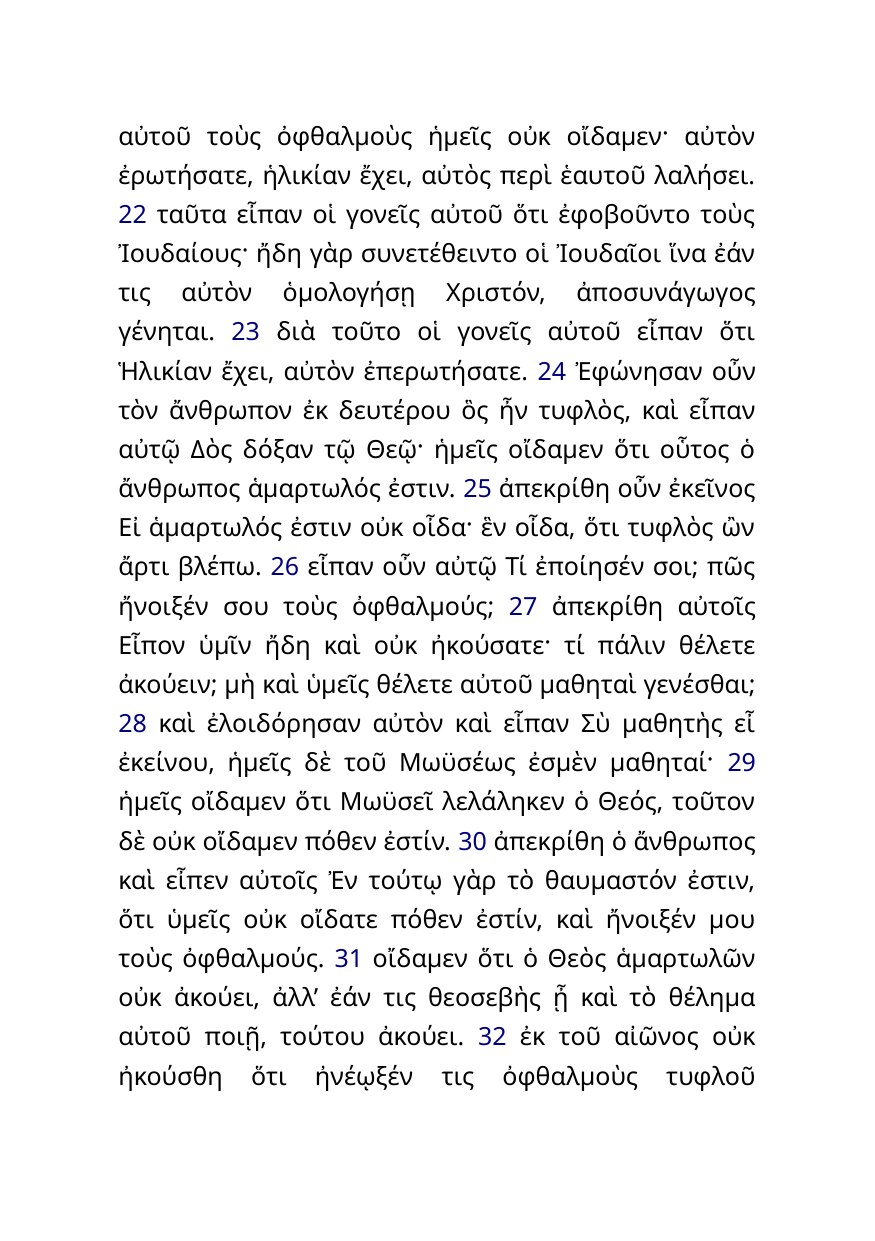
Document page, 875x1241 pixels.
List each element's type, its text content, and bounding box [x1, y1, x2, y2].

text αὐτοῦ τοὺς ὀφθαλμοὺς ἡμεῖς οὐκ οἴδαμεν· αὐτὸν ἐρωτήσατε, ἡλικίαν ἔχει, αὐτὸς περὶ ἑαυτοῦ λαλήσει. 22 ταῦτα εἶπαν οἱ γονεῖς αὐτοῦ ὅτι ἐφοβοῦντο τοὺς Ἰουδαίους· ἤδη γὰρ συνετέθειντο οἱ Ἰουδαῖοι ἵνα ἐάν τις αὐτὸν ὁμολογήσῃ Χριστόν, ἀποσυνάγωγος γένηται. 23 διὰ τοῦτο οἱ γονεῖς αὐτοῦ εἶπαν ὅτι Ἡλικίαν ἔχει, αὐτὸν ἐπερωτήσατε. 24 Ἐφώνησαν οὖν τὸν ἄνθρωπον ἐκ δευτέρου ὃς ἦν τυφλὸς, καὶ εἶπαν αὐτῷ Δὸς δόξαν τῷ Θεῷ· ἡμεῖς οἴδαμεν ὅτι οὗτος ὁ ἄνθρωπος ἁμαρτωλός ἐστιν. 25 ἀπεκρίθη οὖν ἐκεῖνος Εἰ ἁμαρτωλός ἐστιν οὐκ οἶδα· ἓν οἶδα, ὅτι τυφλὸς ὢν ἄρτι βλέπω. 26 εἶπαν οὖν αὐτῷ Τί ἐποίησέν σοι; πῶς ἤνοιξέν σου τοὺς ὀφθαλμούς; 27 ἀπεκρίθη αὐτοῖς Εἶπον ὑμῖν ἤδη καὶ οὐκ ἠκούσατε· τί πάλιν θέλετε ἀκούειν; μὴ καὶ ὑμεῖς θέλετε αὐτοῦ μαθηταὶ γενέσθαι; 28 καὶ ἐλοιδόρησαν αὐτὸν καὶ εἶπαν Σὺ μαθητὴς εἶ ἐκείνου, ἡμεῖς δὲ τοῦ Μωϋσέως ἐσμὲν μαθηταί· 29 ἡμεῖς οἴδαμεν ὅτι Μωϋσεῖ λελάληκεν ὁ Θεός, τοῦτον δὲ οὐκ οἴδαμεν πόθεν ἐστίν. 30 ἀπεκρίθη ὁ ἄνθρωπος καὶ εἶπεν αὐτοῖς Ἐν τούτῳ γὰρ τὸ θαυμαστόν ἐστιν, ὅτι ὑμεῖς οὐκ οἴδατε πόθεν ἐστίν, καὶ ἤνοιξέν μου τοὺς ὀφθαλμούς. 31 οἴδαμεν ὅτι ὁ Θεὸς ἁμαρτωλῶν οὐκ ἀκούει, ἀλλ’ ἐάν τις θεοσεβὴς ᾖ καὶ τὸ θέλημα αὐτοῦ ποιῇ, τούτου ἀκούει. 32 ἐκ τοῦ αἰῶνος οὐκ ἠκούσθη ὅτι ἠνέῳξέν τις ὀφθαλμοὺς τυφλοῦ [118, 118, 756, 1092]
